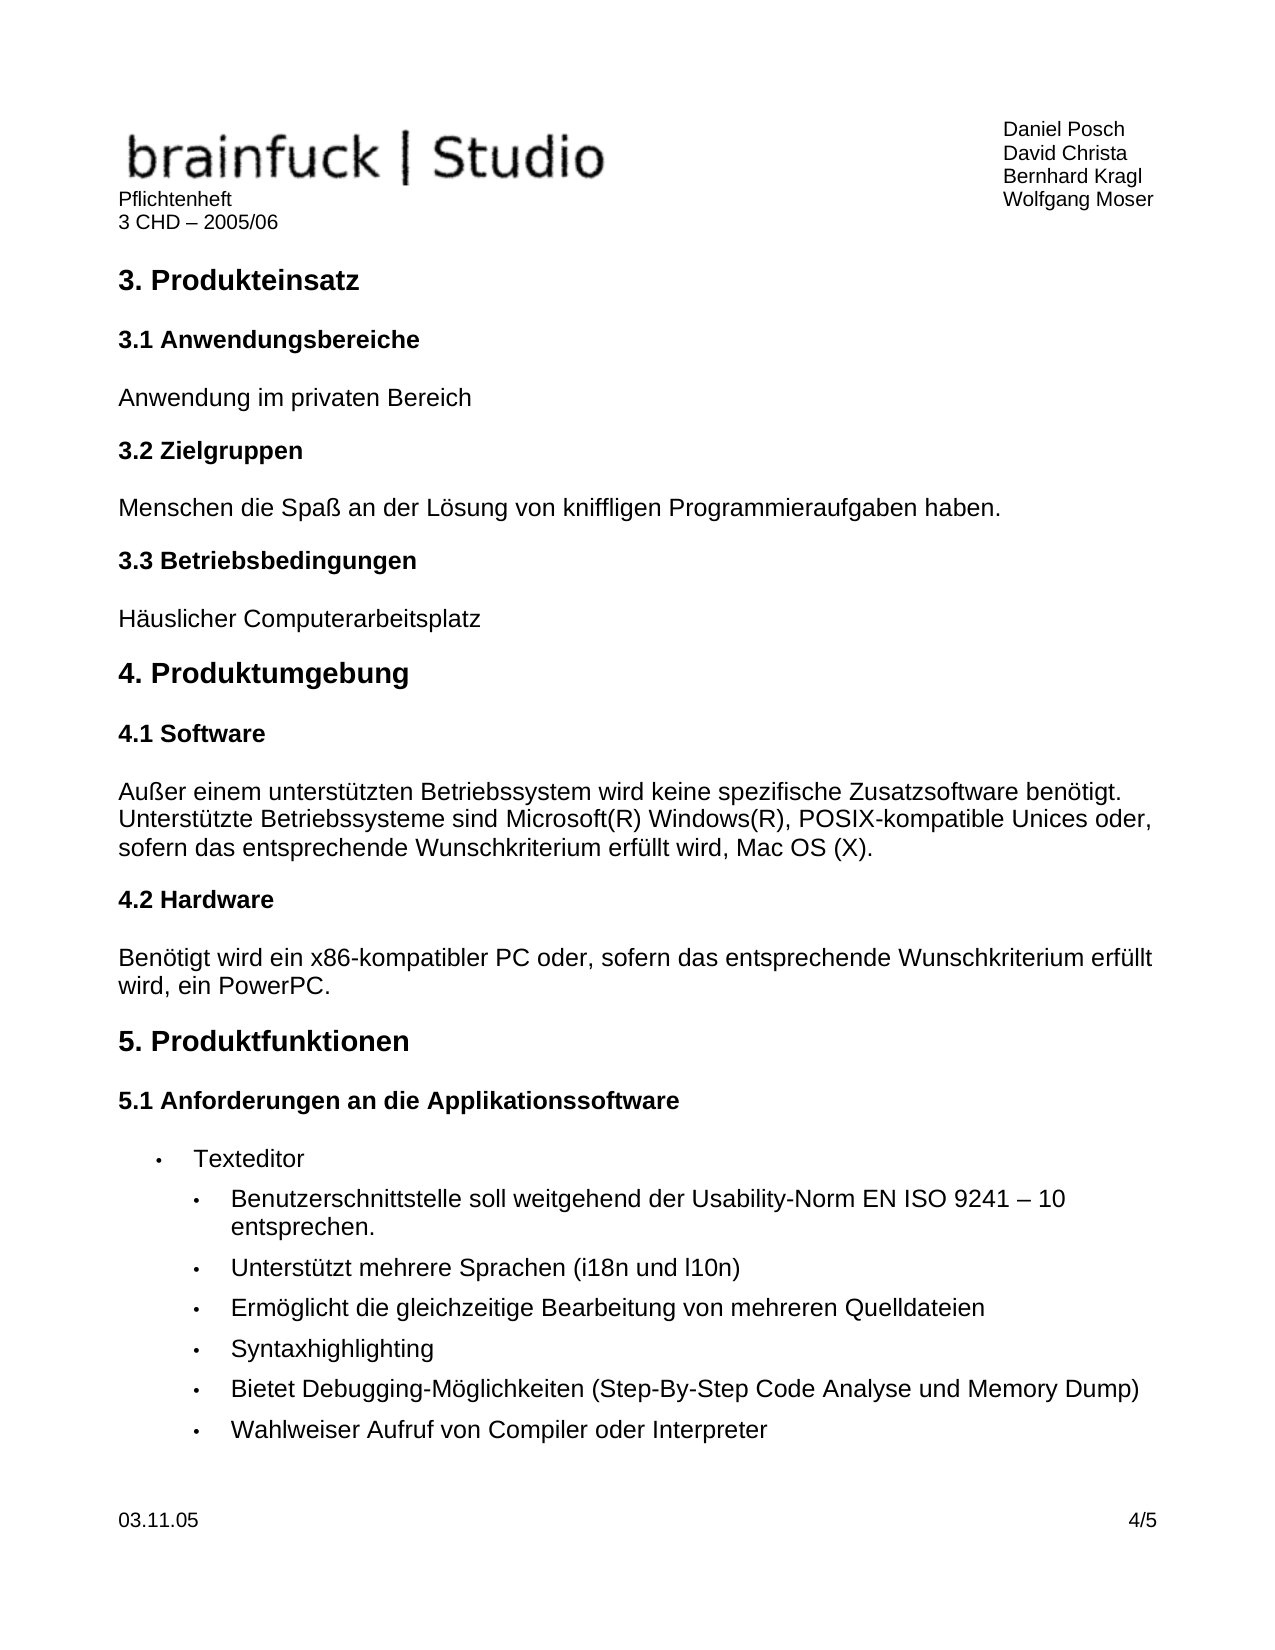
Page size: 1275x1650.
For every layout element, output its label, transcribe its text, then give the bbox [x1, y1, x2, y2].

text Menschen die Spaß an der Lösung von kniffligen Programmieraufgaben haben. [118, 494, 1157, 522]
subtitle 3.3 Betriebsbedingungen [118, 547, 1157, 575]
text Häuslicher Computerarbeitsplatz [118, 604, 1157, 632]
picture [118, 118, 609, 187]
list Texteditor [156, 1144, 1157, 1172]
subtitle 5.1 Anforderungen an die Applikationssoftware [118, 1087, 1157, 1115]
subtitle 3.2 Zielgruppen [118, 436, 1157, 464]
list Unterstützt mehrere Sprachen (i18n und l10n) [193, 1253, 1157, 1282]
list Bietet Debugging-Möglichkeiten (Step-By-Step Code Analyse und Memory Dump) [193, 1375, 1157, 1403]
text Außer einem unterstützten Betriebssystem wird keine spezifische Zusatzsoftware benötigt. Unterstützte Betriebssysteme sind Microsoft(R) Windows(R), POSIX-kompatible Unices oder, sofern das entsprechende Wunschkriterium erfüllt wird, Mac OS (X). [118, 777, 1157, 861]
subtitle 4.1 Software [118, 720, 1157, 748]
subtitle 5. Produktfunktionen [118, 1025, 1157, 1057]
subtitle 3.1 Anwendungsbereiche [118, 326, 1157, 354]
text Benötigt wird ein x86-kompatibler PC oder, sofern das entsprechende Wunschkriterium erfüllt wird, ein PowerPC. [118, 944, 1157, 1000]
list Benutzerschnittstelle soll weitgehend der Usability-Norm EN ISO 9241 – 10 entsprechen. [193, 1185, 1157, 1241]
subtitle 4.2 Hardware [118, 886, 1157, 914]
list Ermöglicht die gleichzeitige Bearbeitung von mehreren Quelldateien [193, 1294, 1157, 1322]
text Anwendung im privaten Bereich [118, 383, 1157, 411]
list Wahlweiser Aufruf von Compiler oder Interpreter [193, 1416, 1157, 1444]
subtitle 3. Produkteinsatz [118, 264, 1157, 296]
list Syntaxhighlighting [193, 1334, 1157, 1363]
subtitle 4. Produktumgebung [118, 657, 1157, 690]
